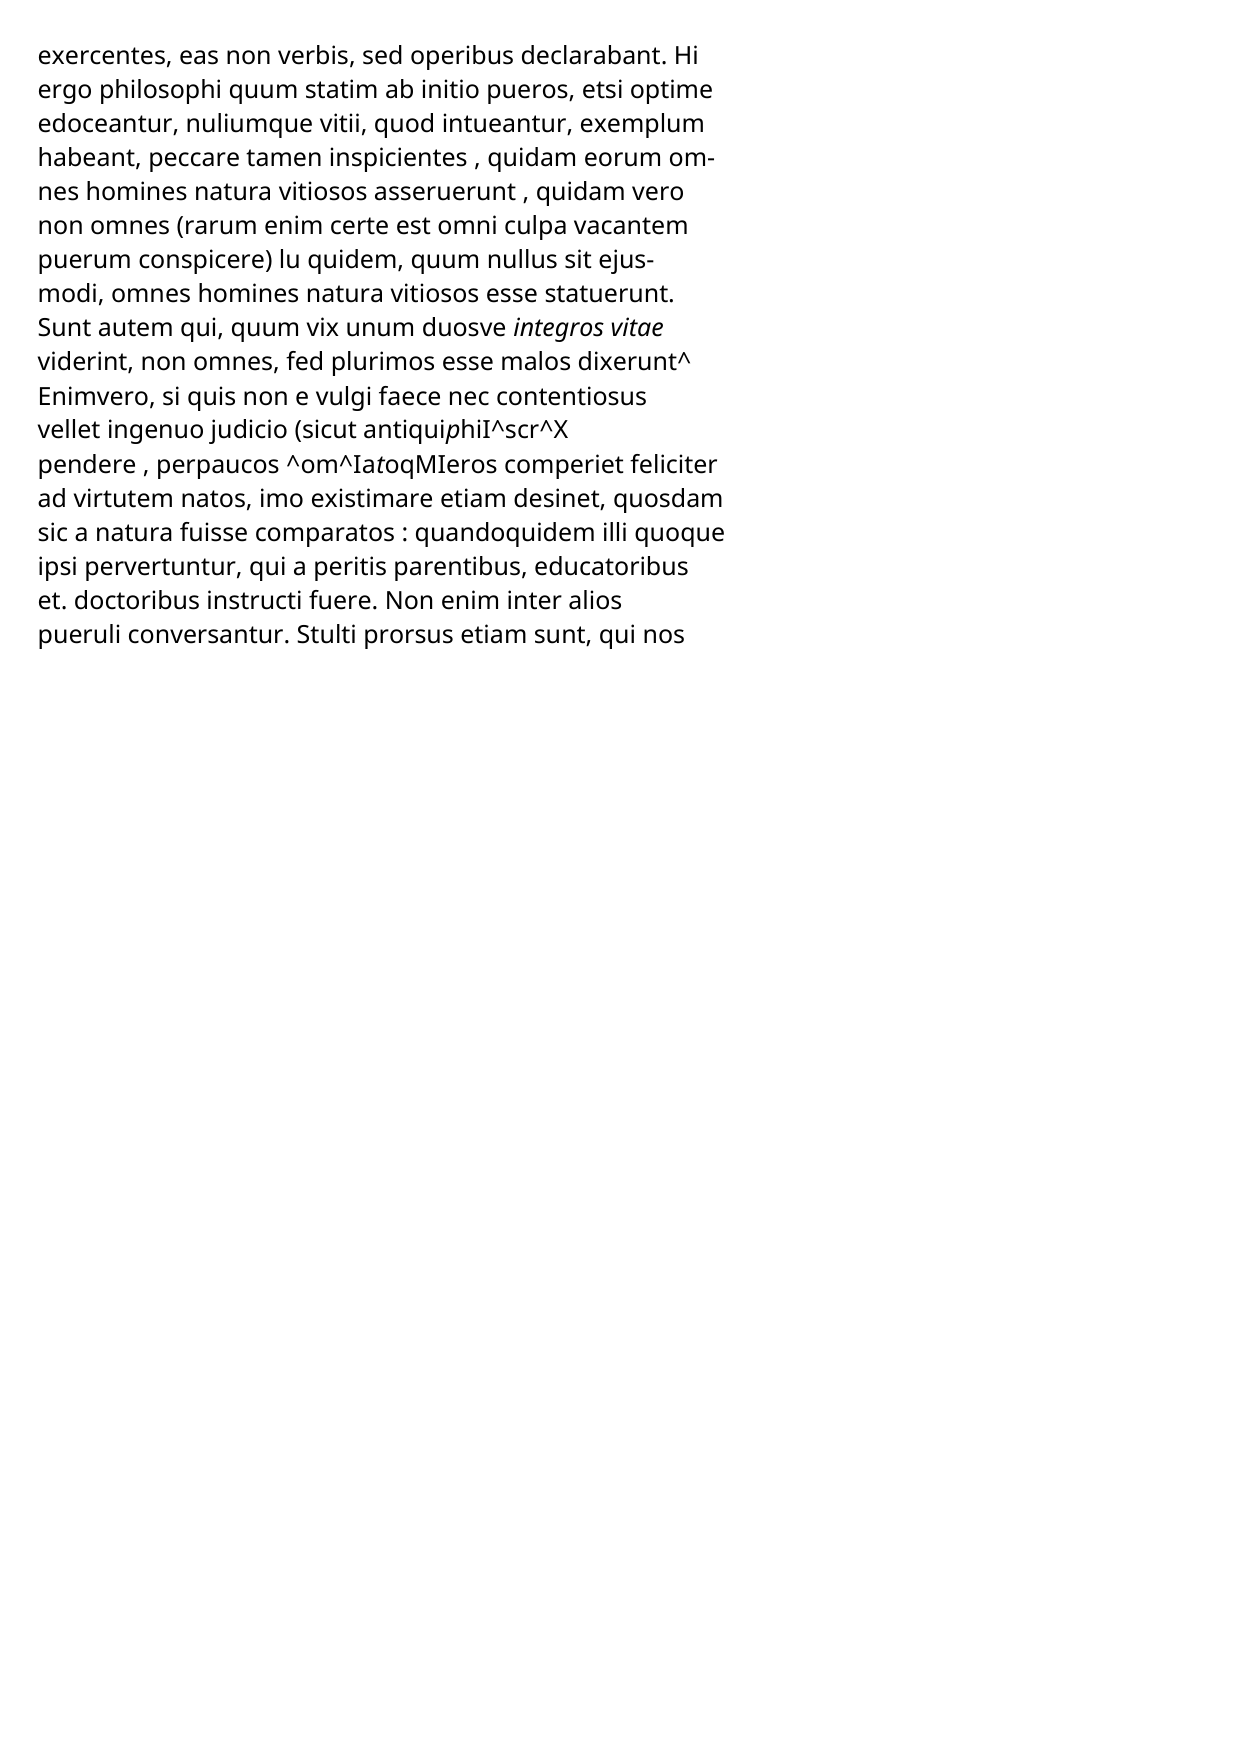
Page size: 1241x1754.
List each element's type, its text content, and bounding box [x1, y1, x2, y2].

text exercentes, eas non verbis, sed operibus declarabant. Hi ergo philosophi quum statim ab initio pueros, etsi optime edoceantur, nuliumque vitii, quod intueantur, exemplum habeant, peccare tamen inspicientes , quidam eorum om- nes homines natura vitiosos asseruerunt , quidam vero non omnes (rarum enim certe est omni culpa vacantem puerum conspicere) lu quidem, quum nullus sit ejus- modi, omnes homines natura vitiosos esse statuerunt. Sunt autem qui, quum vix unum duosve integros vitae viderint, non omnes, fed plurimos esse malos dixerunt^ Enimvero, si quis non e vulgi faece nec contentiosus vellet ingenuo judicio (sicut antiquiphiI^scr^X pendere , perpaucos ^om^IatoqMIeros comperiet feliciter ad virtutem natos, imo existimare etiam desinet, quosdam sic a natura fuisse comparatos : quandoquidem illi quoque ipsi pervertuntur, qui a peritis parentibus, educatoribus et. doctoribus instructi fuere. Non enim inter alios pueruli conversantur. Stulti prorsus etiam sunt, qui nos [37, 37, 1203, 651]
